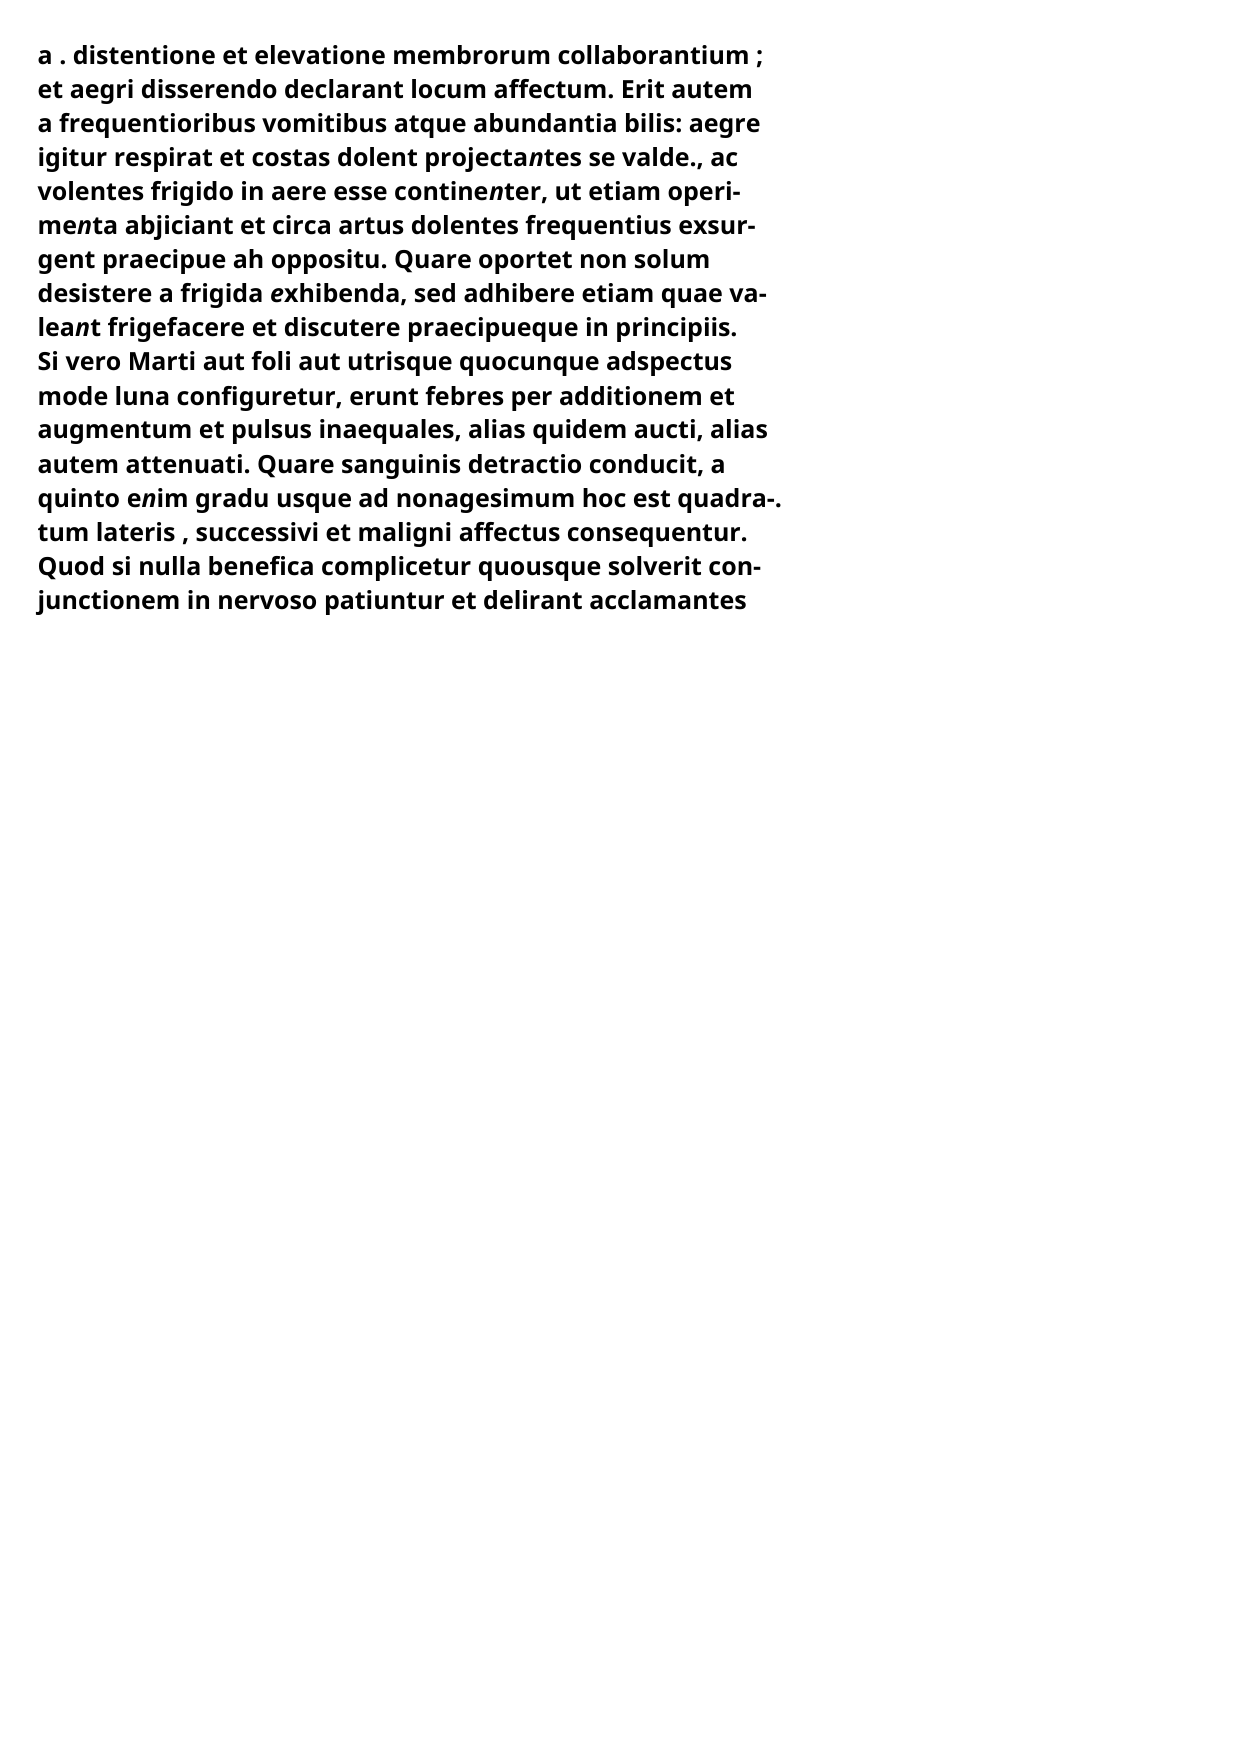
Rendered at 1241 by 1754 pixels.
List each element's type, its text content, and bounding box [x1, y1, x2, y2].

text a . distentione et elevatione membrorum collaborantium ; et aegri disserendo declarant locum affectum. Erit autem a frequentioribus vomitibus atque abundantia bilis: aegre igitur respirat et costas dolent projectantes se valde., ac volentes frigido in aere esse continenter, ut etiam operi- menta abjiciant et circa artus dolentes frequentius exsur- gent praecipue ah oppositu. Quare oportet non solum desistere a frigida exhibenda, sed adhibere etiam quae va- leant frigefacere et discutere praecipueque in principiis. Si vero Marti aut foli aut utrisque quocunque adspectus mode luna configuretur, erunt febres per additionem et augmentum et pulsus inaequales, alias quidem aucti, alias autem attenuati. Quare sanguinis detractio conducit, a quinto enim gradu usque ad nonagesimum hoc est quadra-. tum lateris , successivi et maligni affectus consequentur. Quod si nulla benefica complicetur quousque solverit con- junctionem in nervoso patiuntur et delirant acclamantes [37, 37, 1203, 617]
